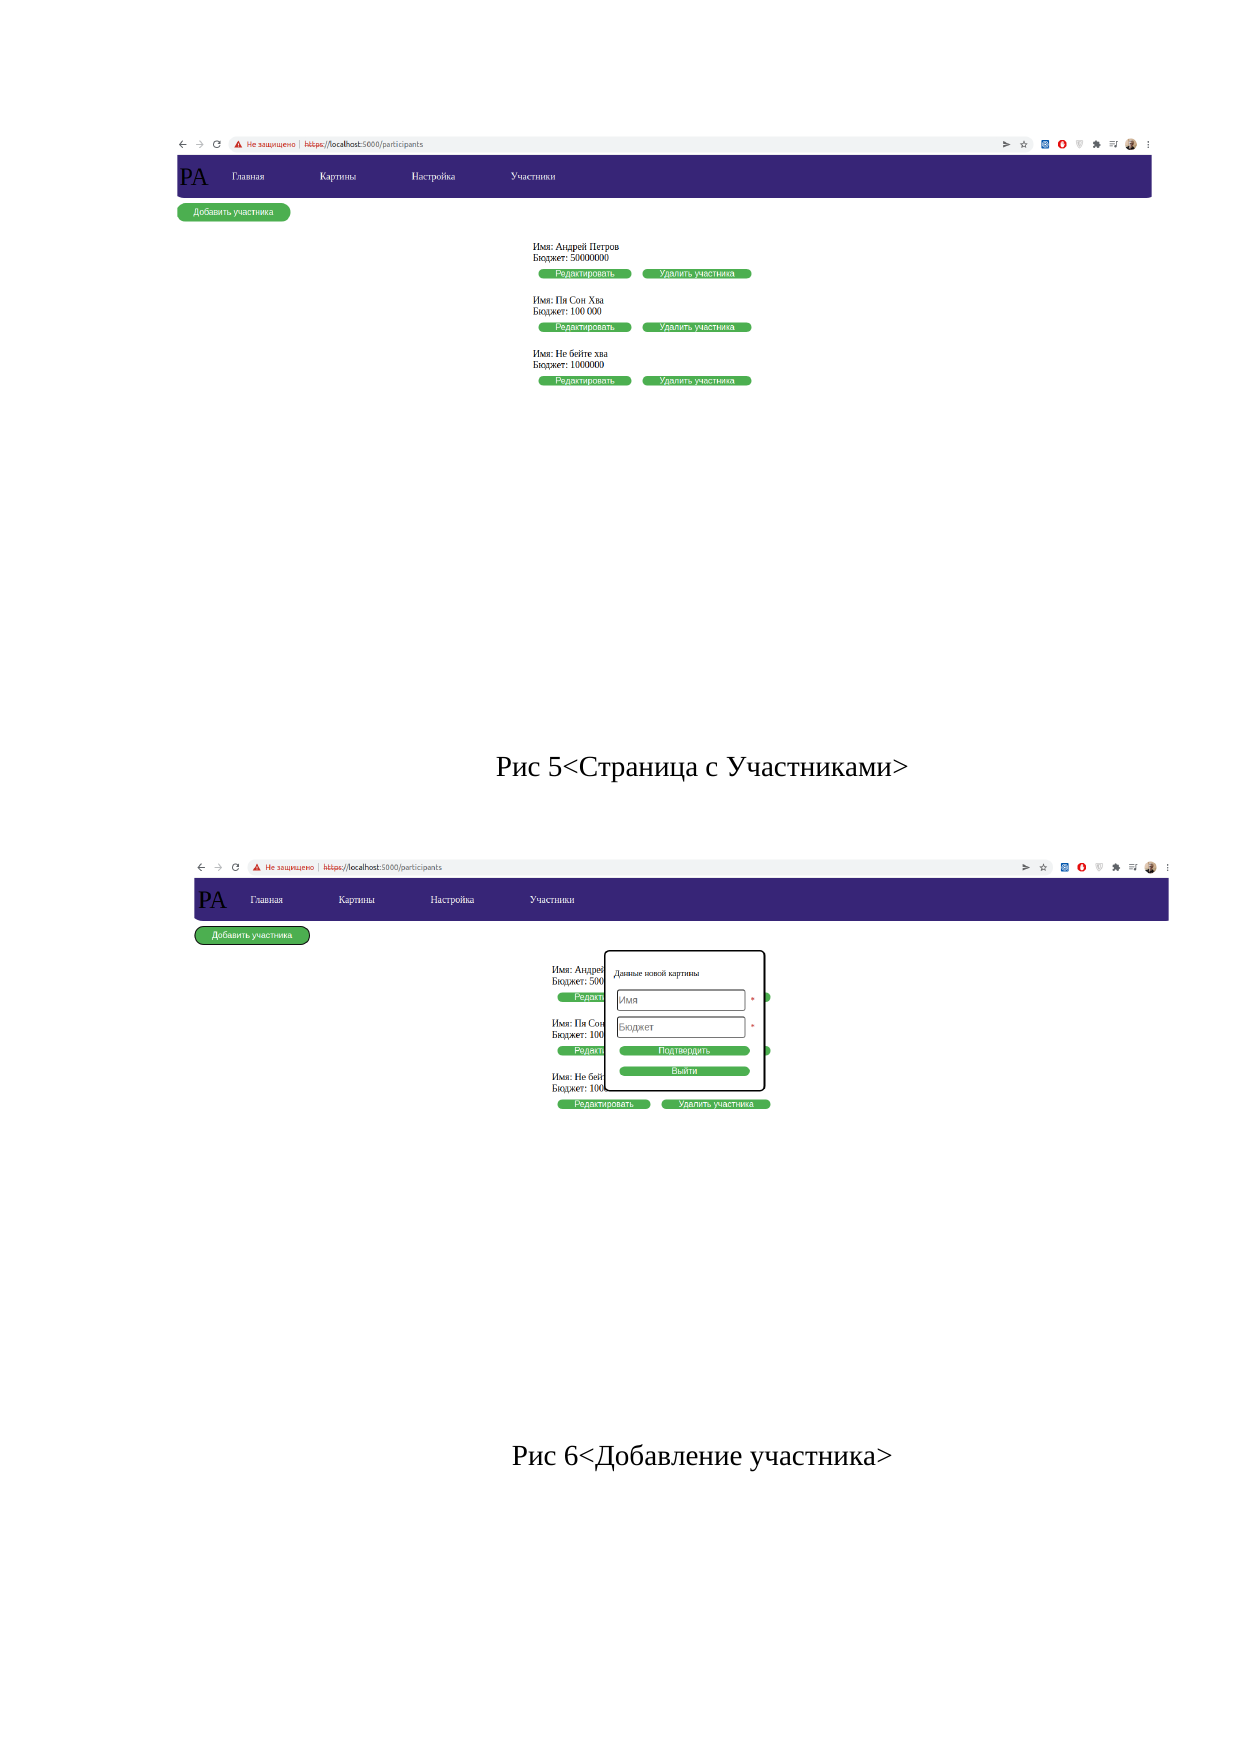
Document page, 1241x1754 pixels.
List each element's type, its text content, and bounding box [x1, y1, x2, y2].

picture [177, 135, 1152, 676]
text Рис 5<Страница с Участниками> [177, 749, 1152, 782]
picture [194, 858, 1169, 1399]
text Рис 6<Добавление участника> [177, 861, 1152, 1472]
